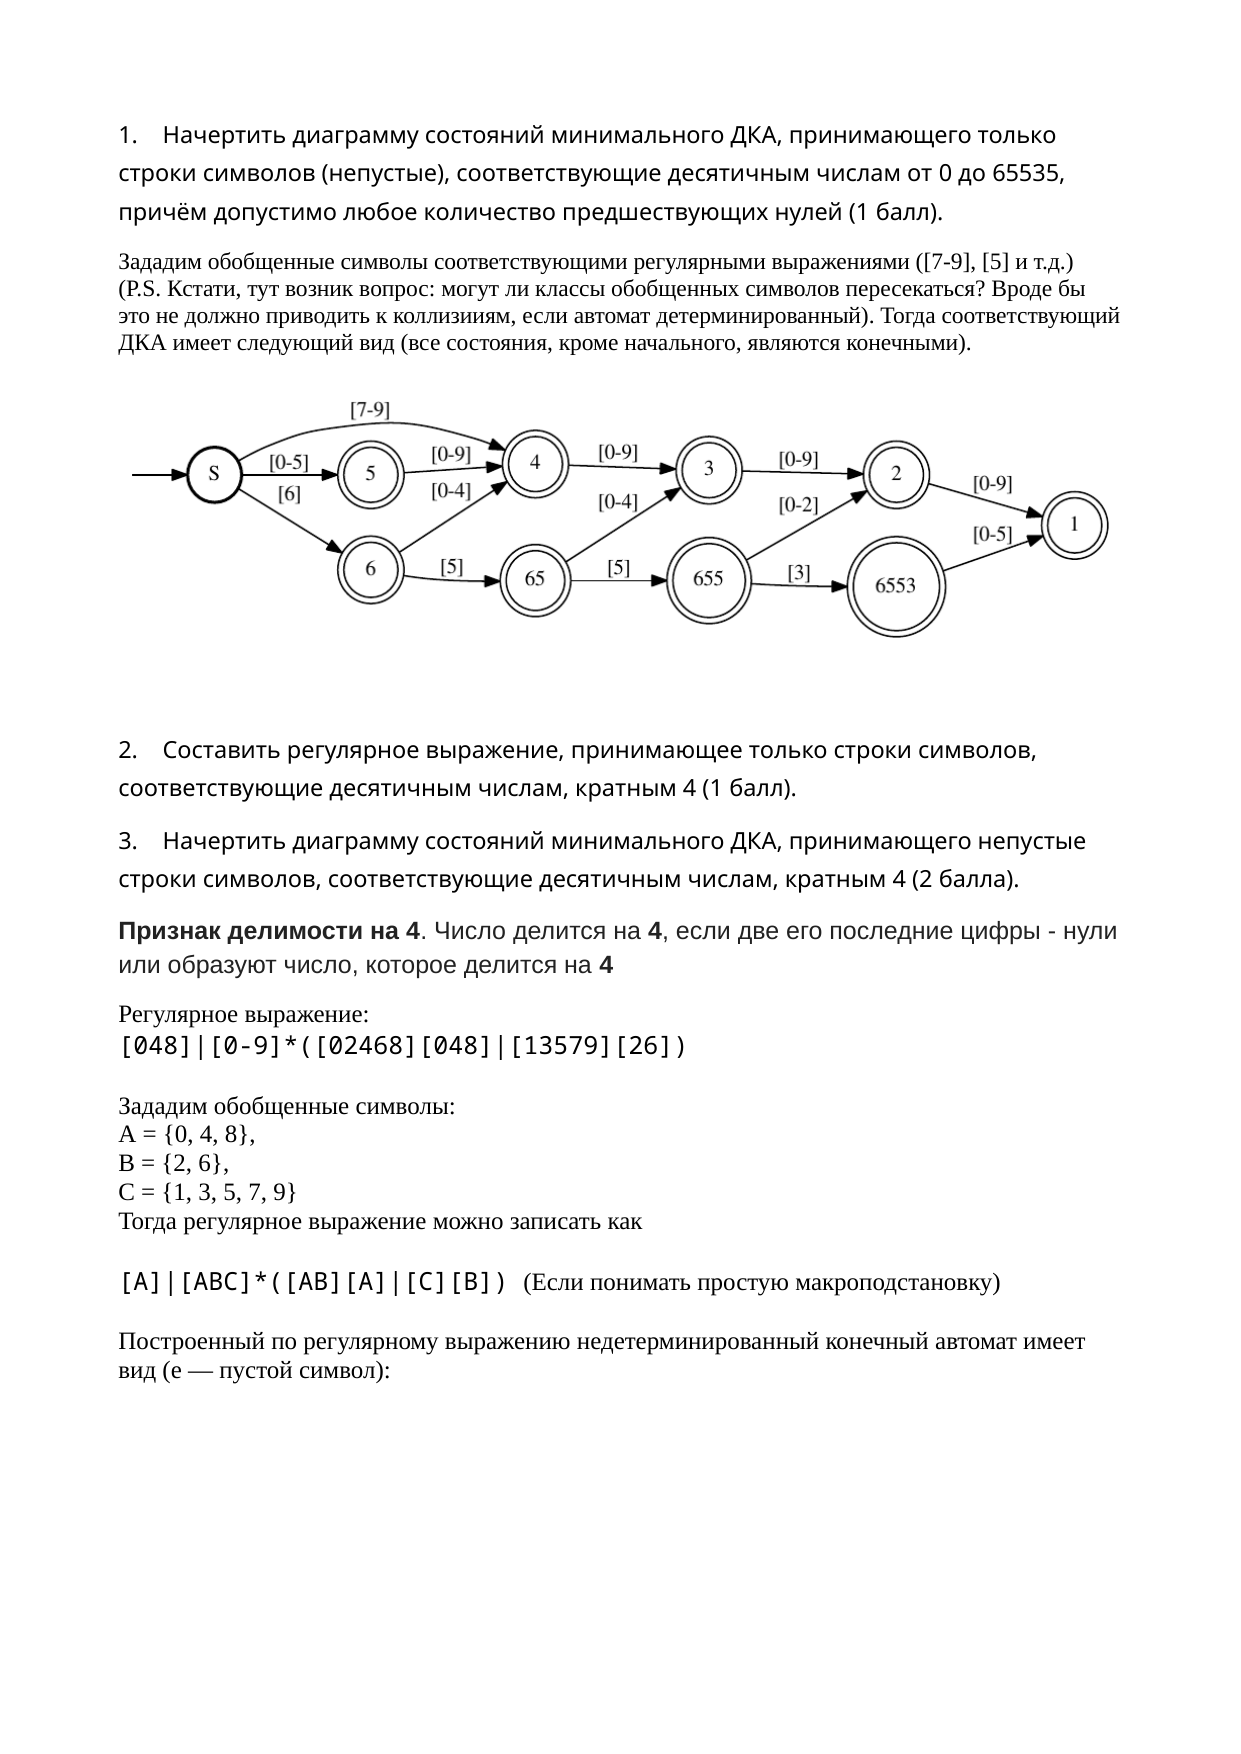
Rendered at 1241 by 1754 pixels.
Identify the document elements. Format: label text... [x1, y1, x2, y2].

text 3. Начертить диаграмму состояний минимального ДКА, принимающего непустые строки символов, соответствующие десятичным числам, кратным 4 (2 балла). [118, 824, 1122, 895]
text Зададим обобщенные символы соответствующими регулярными выражениями ([7-9], [5] и т.д.) (P.S. Кстати, тут возник вопрос: могут ли классы обобщенных символов пересекаться? Вроде бы это не должно приводить к коллизииям, если автомат детерминированный). Тогда соответствующий ДКА имеет следующий вид (все состояния, кроме начального, являются конечными). [118, 248, 1122, 356]
text Регулярное выражение: [118, 999, 1122, 1028]
text Признак делимости на 4. Число делится на 4, если две его последние цифры - нули или образуют число, которое делится на 4 [118, 916, 1122, 979]
text [048]|[0-9]*([02468][048]|[13579][26]) [118, 1028, 1122, 1062]
text Тогда регулярное выражение можно записать как [118, 1206, 1122, 1234]
text [A]|[ABC]*([AB][A]|[C][B]) (Если понимать простую макроподстановку) [118, 1263, 1122, 1297]
picture [123, 388, 1117, 647]
text 1. Начертить диаграмму состояний минимального ДКА, принимающего только строки символов (непустые), соответствующие десятичным числам от 0 до 65535, причём допустимо любое количество предшествующих нулей (1 балл). [118, 118, 1122, 227]
text C = {1, 3, 5, 7, 9} [118, 1177, 1122, 1206]
text 2. Составить регулярное выражение, принимающее только строки символов, соответствующие десятичным числам, кратным 4 (1 балл). [118, 733, 1122, 803]
text Построенный по регулярному выражению недетерминированный конечный автомат имеет вид (e — пустой символ): [118, 1326, 1122, 1383]
text Зададим обобщенные символы: [118, 1091, 1122, 1119]
table_header [118, 383, 1122, 679]
text B = {2, 6}, [118, 1148, 1122, 1177]
text А = {0, 4, 8}, [118, 1119, 1122, 1148]
